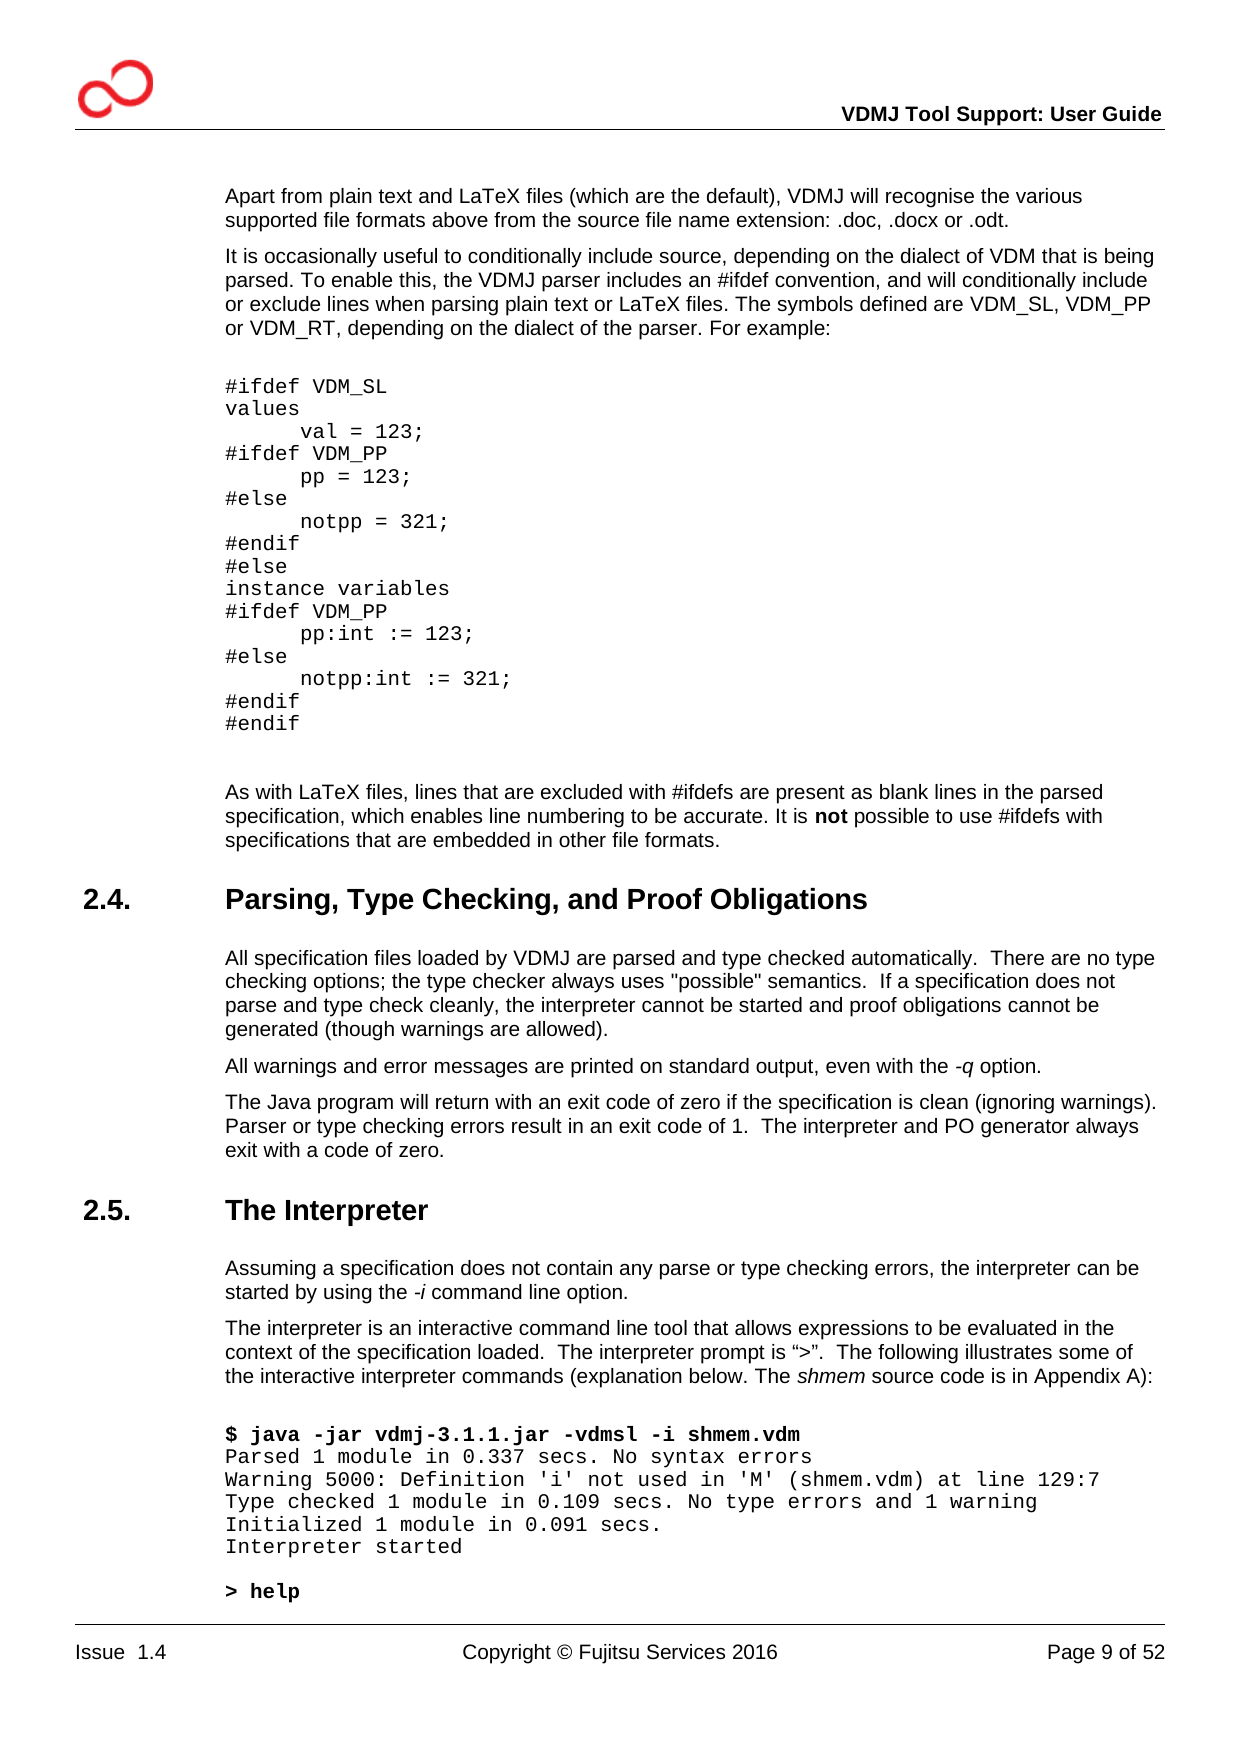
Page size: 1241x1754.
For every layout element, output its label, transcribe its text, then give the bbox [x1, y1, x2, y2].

text Apart from plain text and LaTeX files (which are the default), VDMJ will recognise the various supported file formats above from the source file name extension: .doc, .docx or .odt. [225, 184, 1165, 232]
text notpp:int := 321; [225, 668, 1165, 690]
text $ java -jar vdmj-3.1.1.jar -vdmsl -i shmem.vdm [225, 1423, 1165, 1446]
text pp:int := 123; [225, 623, 1165, 645]
subtitle The Interpreter [75, 1192, 1165, 1226]
text #else [225, 645, 1165, 668]
text #else [225, 488, 1165, 510]
text #endif [225, 713, 1165, 735]
text #ifdef VDM_PP [225, 443, 1165, 465]
text pp = 123; [225, 465, 1165, 488]
subtitle Parsing, Type Checking, and Proof Obligations [75, 882, 1165, 916]
text #endif [225, 533, 1165, 555]
text #else [225, 555, 1165, 578]
text instance variables [225, 578, 1165, 600]
text Warning 5000: Definition 'i' not used in 'M' (shmem.vdm) at line 129:7 [225, 1468, 1165, 1491]
text Initialized 1 module in 0.091 secs. [225, 1513, 1165, 1536]
text All specification files loaded by VDMJ are parsed and type checked automatically. There are no type checking options; the type checker always uses "possible" semantics. If a specification does not parse and type check cleanly, the interpreter cannot be started and proof obligations cannot be generated (though warnings are allowed). [225, 946, 1165, 1042]
text The interpreter is an interactive command line tool that allows expressions to be evaluated in the context of the specification loaded. The interpreter prompt is “>”. The following illustrates some of the interactive interpreter commands (explanation below. The shmem source code is in Appendix A): [225, 1316, 1165, 1388]
text All warnings and error messages are printed on standard output, even with the -q option. [225, 1054, 1165, 1078]
text #ifdef VDM_PP [225, 600, 1165, 623]
text #ifdef VDM_SL [225, 375, 1165, 398]
text > help [225, 1581, 1165, 1603]
text It is occasionally useful to conditionally include source, depending on the dialect of VDM that is being parsed. To enable this, the VDMJ parser includes an #ifdef convention, and will conditionally include or exclude lines when parsing plain text or LaTeX files. The symbols defined are VDM_SL, VDM_PP or VDM_RT, depending on the dialect of the parser. For example: [225, 244, 1165, 340]
text #endif [225, 690, 1165, 713]
text val = 123; [225, 420, 1165, 443]
picture [78, 52, 153, 128]
text notpp = 321; [225, 510, 1165, 533]
text Assuming a specification does not contain any parse or type checking errors, the interpreter can be started by using the -i command line option. [225, 1256, 1165, 1304]
text Interpreter started [225, 1536, 1165, 1558]
text Type checked 1 module in 0.109 secs. No type errors and 1 warning [225, 1491, 1165, 1513]
text As with LaTeX files, lines that are excluded with #ifdefs are present as blank lines in the parsed specification, which enables line numbering to be accurate. It is not possible to use #ifdefs with specifications that are embedded in other file formats. [225, 780, 1165, 852]
text Parsed 1 module in 0.337 secs. No syntax errors [225, 1446, 1165, 1468]
text The Java program will return with an exit code of zero if the specification is clean (ignoring warnings). Parser or type checking errors result in an exit code of 1. The interpreter and PO generator always exit with a code of zero. [225, 1091, 1165, 1162]
text values [225, 398, 1165, 420]
